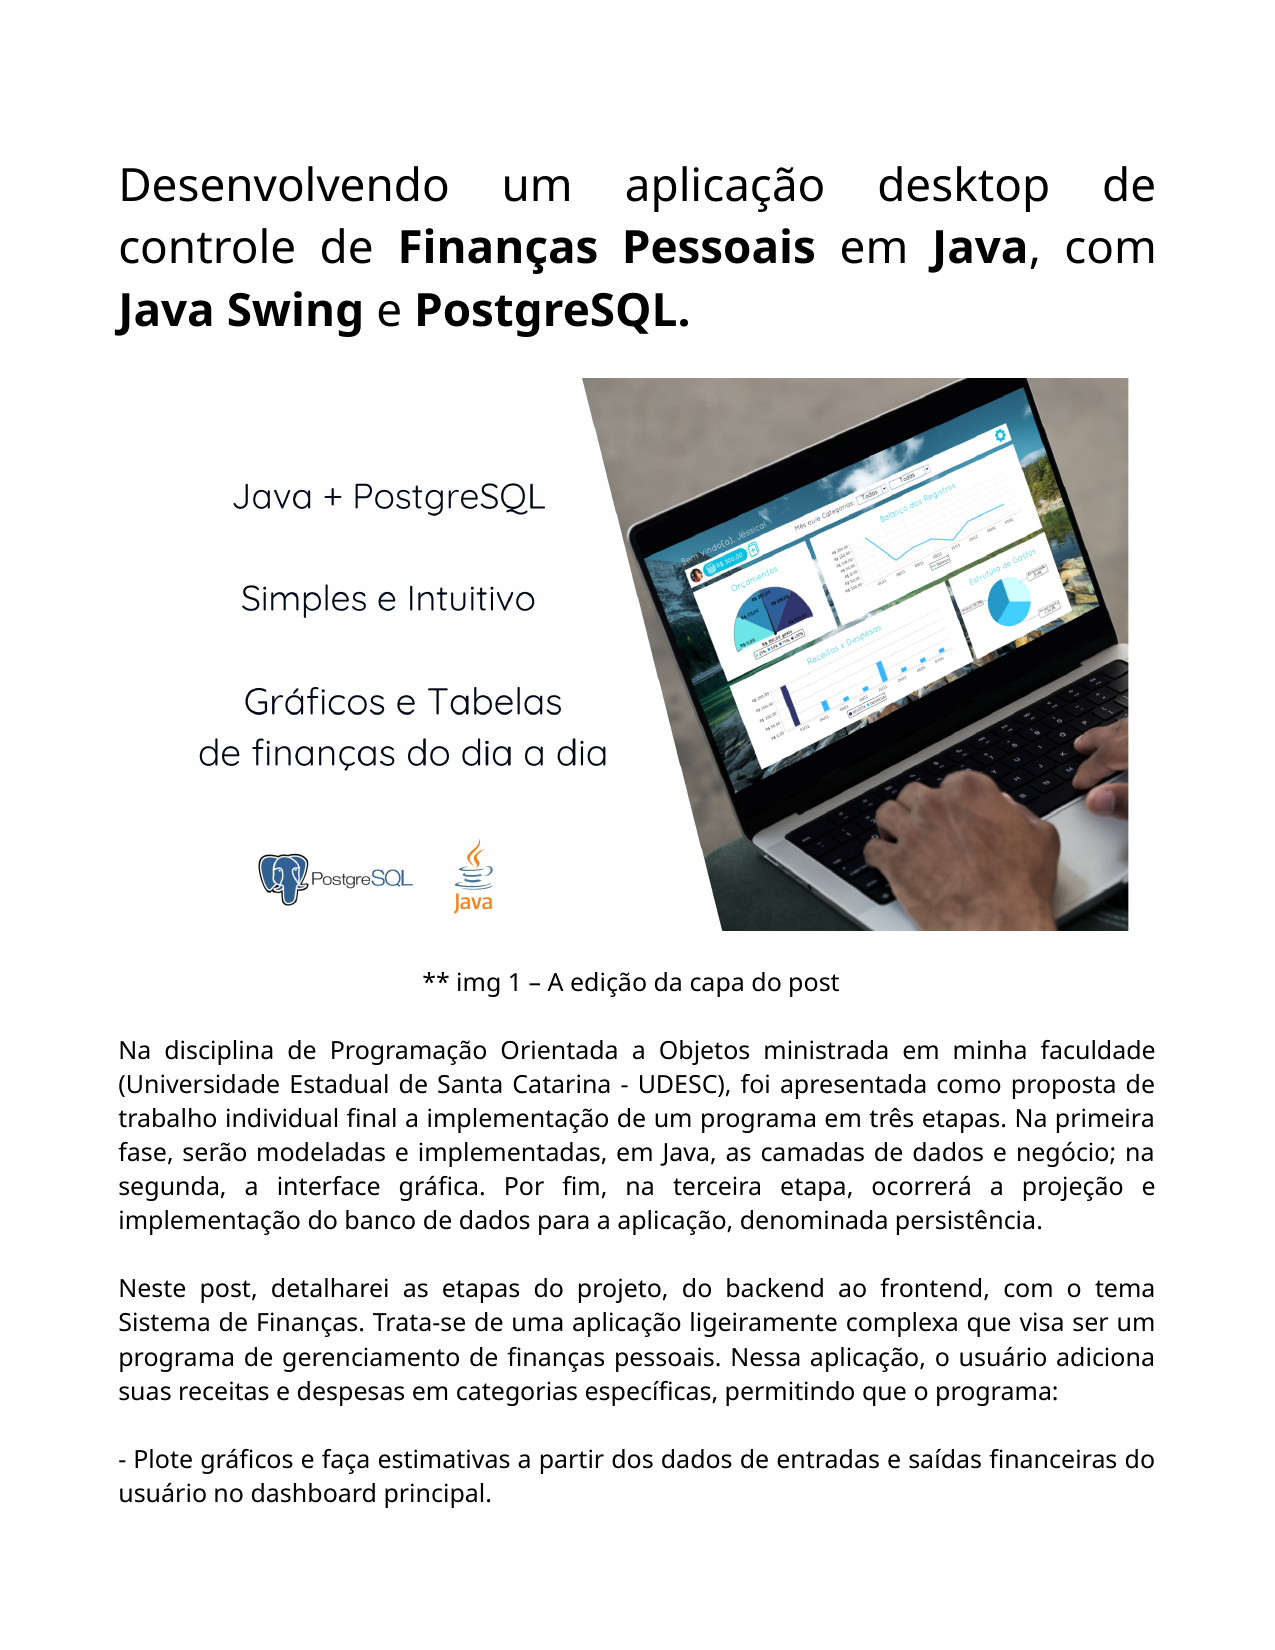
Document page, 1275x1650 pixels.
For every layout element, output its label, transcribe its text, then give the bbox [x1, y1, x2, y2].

picture [146, 378, 1129, 931]
text - Plote gráficos e faça estimativas a partir dos dados de entradas e saídas financeiras do usuário no dashboard principal. [118, 1441, 1157, 1509]
text Na disciplina de Programação Orientada a Objetos ministrada em minha faculdade (Universidade Estadual de Santa Catarina - UDESC), foi apresentada como proposta de trabalho individual final a implementação de um programa em três etapas. Na primeira fase, serão modeladas e implementadas, em Java, as camadas de dados e negócio; na segunda, a interface gráfica. Por fim, na terceira etapa, ocorrerá a projeção e implementação do banco de dados para a aplicação, denominada persistência. [118, 1033, 1157, 1237]
text Desenvolvendo um aplicação desktop de controle de Finanças Pessoais em Java, com Java Swing e PostgreSQL. [118, 152, 1157, 339]
text ** img 1 – A edição da capa do post [118, 964, 1157, 998]
text Neste post, detalharei as etapas do projeto, do backend ao frontend, com o tema Sistema de Finanças. Trata-se de uma aplicação ligeiramente complexa que visa ser um programa de gerenciamento de finanças pessoais. Nessa aplicação, o usuário adiciona suas receitas e despesas em categorias específicas, permitindo que o programa: [118, 1271, 1157, 1407]
